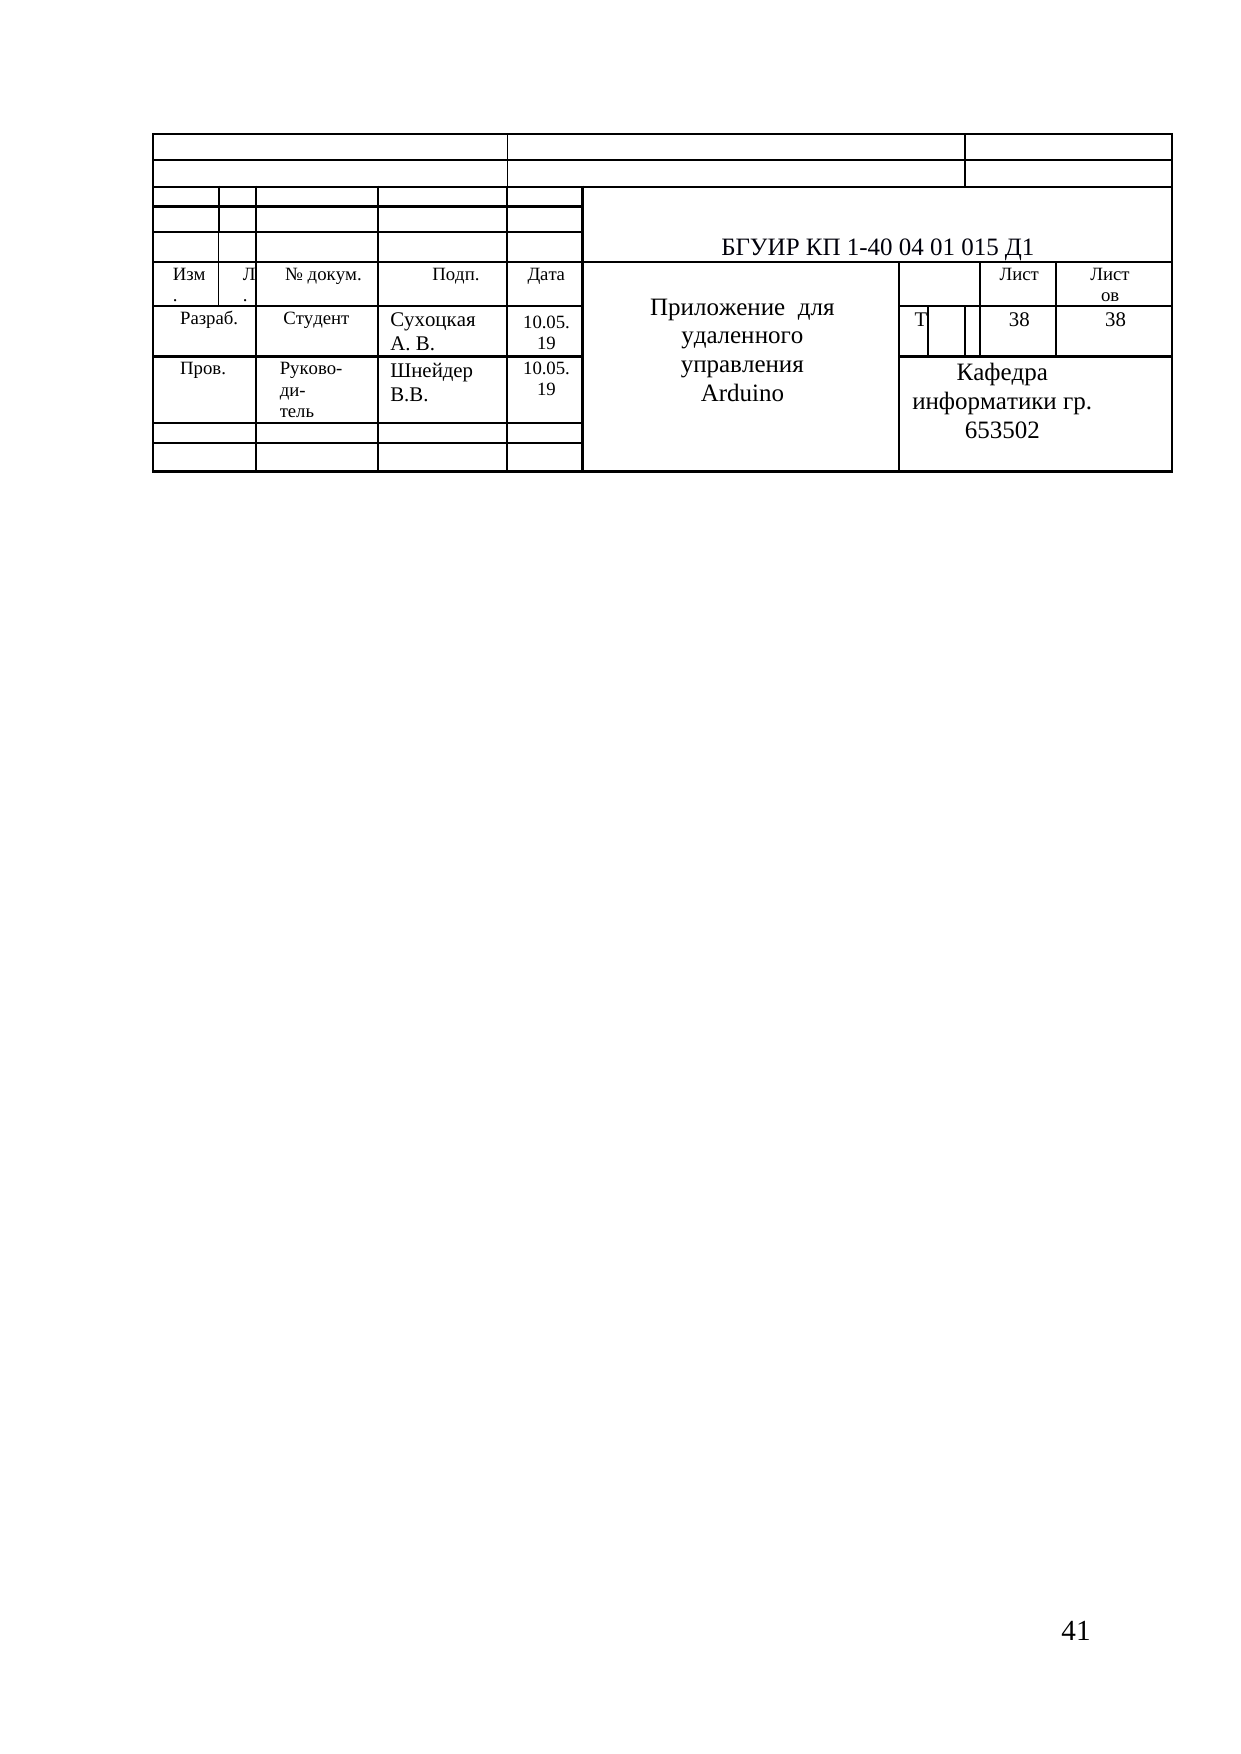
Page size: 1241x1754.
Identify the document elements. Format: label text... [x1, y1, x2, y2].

table_cell Шнейдер В.В. [379, 358, 506, 422]
table_cell [966, 135, 1171, 159]
table_cell [900, 263, 979, 305]
table_cell 38 [981, 307, 1055, 355]
table_cell [966, 161, 1171, 186]
table_cell [220, 188, 255, 205]
table_cell [508, 188, 581, 205]
table_cell Разраб. [154, 307, 255, 355]
table_cell 10.05.19 [508, 307, 581, 355]
table_cell [257, 188, 377, 205]
table_cell [508, 444, 581, 470]
table_cell [379, 444, 506, 470]
table_cell Изм. [154, 263, 218, 305]
table_cell [154, 444, 255, 470]
table_cell Руково-ди- тель [257, 358, 377, 422]
table_cell [379, 233, 506, 261]
table_cell Т [900, 307, 927, 355]
table_cell Кафедра информатики гр. 653502 [900, 358, 1171, 470]
table_cell [508, 161, 964, 186]
table_cell Студент [257, 307, 377, 355]
table_cell [379, 188, 506, 205]
table_cell № докум. [257, 263, 377, 305]
table_cell Лист [981, 263, 1055, 305]
table_cell [154, 208, 218, 231]
table_cell Приложение для удаленного управления Arduino [584, 263, 898, 470]
table_cell [154, 424, 255, 442]
table_cell [154, 161, 507, 186]
table_cell Сухоцкая А. В. [379, 307, 506, 355]
table_cell 10.05.19 [508, 358, 581, 422]
table_cell [508, 424, 581, 442]
table_cell [154, 135, 507, 159]
table_cell Подп. [379, 263, 506, 305]
table_cell [929, 307, 964, 355]
table_cell [508, 208, 581, 231]
table_cell Пров. [154, 358, 255, 422]
table_cell [379, 424, 506, 442]
table_cell Дата [508, 263, 581, 305]
table_cell [257, 424, 377, 442]
table_cell [379, 208, 506, 231]
table_cell [257, 233, 377, 261]
table_cell [154, 188, 218, 205]
table_cell [508, 135, 964, 159]
table_cell [257, 208, 377, 231]
table_cell [257, 444, 377, 470]
table_cell [966, 307, 979, 355]
table_cell Л. [219, 263, 255, 305]
table_cell [220, 208, 255, 231]
table_cell Листов [1057, 263, 1171, 305]
table_cell [219, 233, 255, 261]
table_cell 38 [1057, 307, 1171, 355]
table_cell [508, 233, 581, 261]
table_cell [154, 233, 218, 261]
table_cell БГУИР КП 1-40 04 01 015 Д1 [584, 188, 1171, 261]
